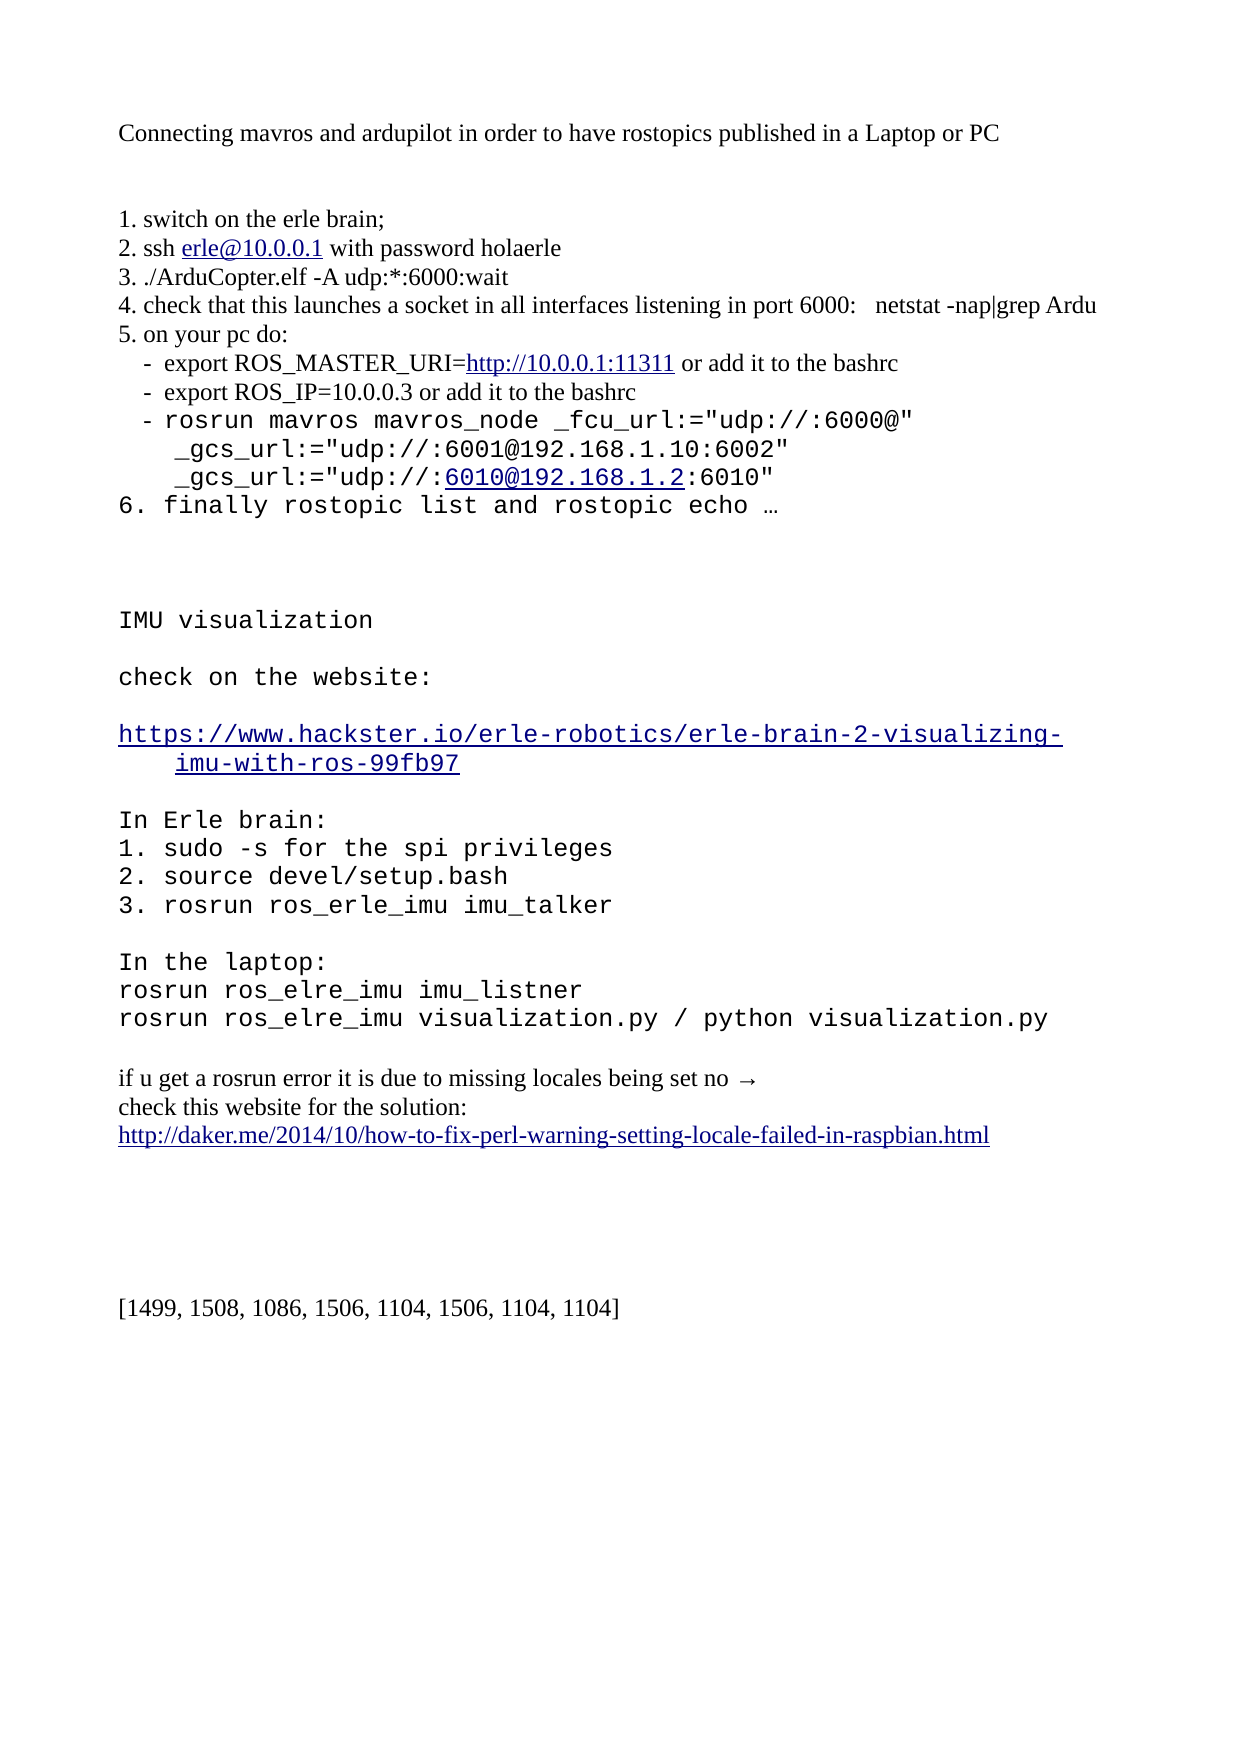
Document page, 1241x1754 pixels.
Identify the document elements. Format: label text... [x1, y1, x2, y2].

text In the laptop: [118, 949, 1122, 978]
text rosrun ros_elre_imu visualization.py / python visualization.py [118, 1006, 1122, 1034]
text 2. ssh erle@10.0.0.1 with password holaerle [118, 233, 1122, 262]
text - rosrun mavros mavros_node _fcu_url:="udp://:6000@" _gcs_url:="udp://:6001@192.168.1.10:6002" _gcs_url:="udp://:6010@192.168.1.2:6010" [118, 406, 1122, 493]
text if u get a rosrun error it is due to missing locales being set no → [118, 1063, 1122, 1092]
text In Erle brain: [118, 807, 1122, 836]
text check this website for the solution: [118, 1092, 1122, 1121]
text IMU visualization [118, 608, 1122, 636]
text http://daker.me/2014/10/how-to-fix-perl-warning-setting-locale-failed-in-raspbian.html [118, 1121, 1122, 1149]
text Connecting mavros and ardupilot in order to have rostopics published in a Laptop or PC [118, 118, 1122, 147]
text 3. rosrun ros_erle_imu imu_talker [118, 892, 1122, 921]
text 2. source devel/setup.bash [118, 864, 1122, 892]
text 5. on your pc do: [118, 319, 1122, 348]
text check on the website: [118, 665, 1122, 693]
text [1499, 1508, 1086, 1506, 1104, 1506, 1104, 1104] [118, 1293, 1122, 1322]
text 1. switch on the erle brain; [118, 204, 1122, 233]
text 1. sudo -s for the spi privileges [118, 836, 1122, 864]
text 4. check that this launches a socket in all interfaces listening in port 6000: netstat -nap|grep Ardu [118, 291, 1122, 319]
text rosrun ros_elre_imu imu_listner [118, 978, 1122, 1006]
text 6. finally rostopic list and rostopic echo … [118, 493, 1122, 521]
text 3. ./ArduCopter.elf -A udp:*:6000:wait [118, 262, 1122, 291]
text - export ROS_MASTER_URI=http://10.0.0.1:11311 or add it to the bashrc [118, 348, 1122, 377]
text https://www.hackster.io/erle-robotics/erle-brain-2-visualizing-imu-with-ros-99fb97 [118, 722, 1122, 778]
text - export ROS_IP=10.0.0.3 or add it to the bashrc [118, 377, 1122, 406]
